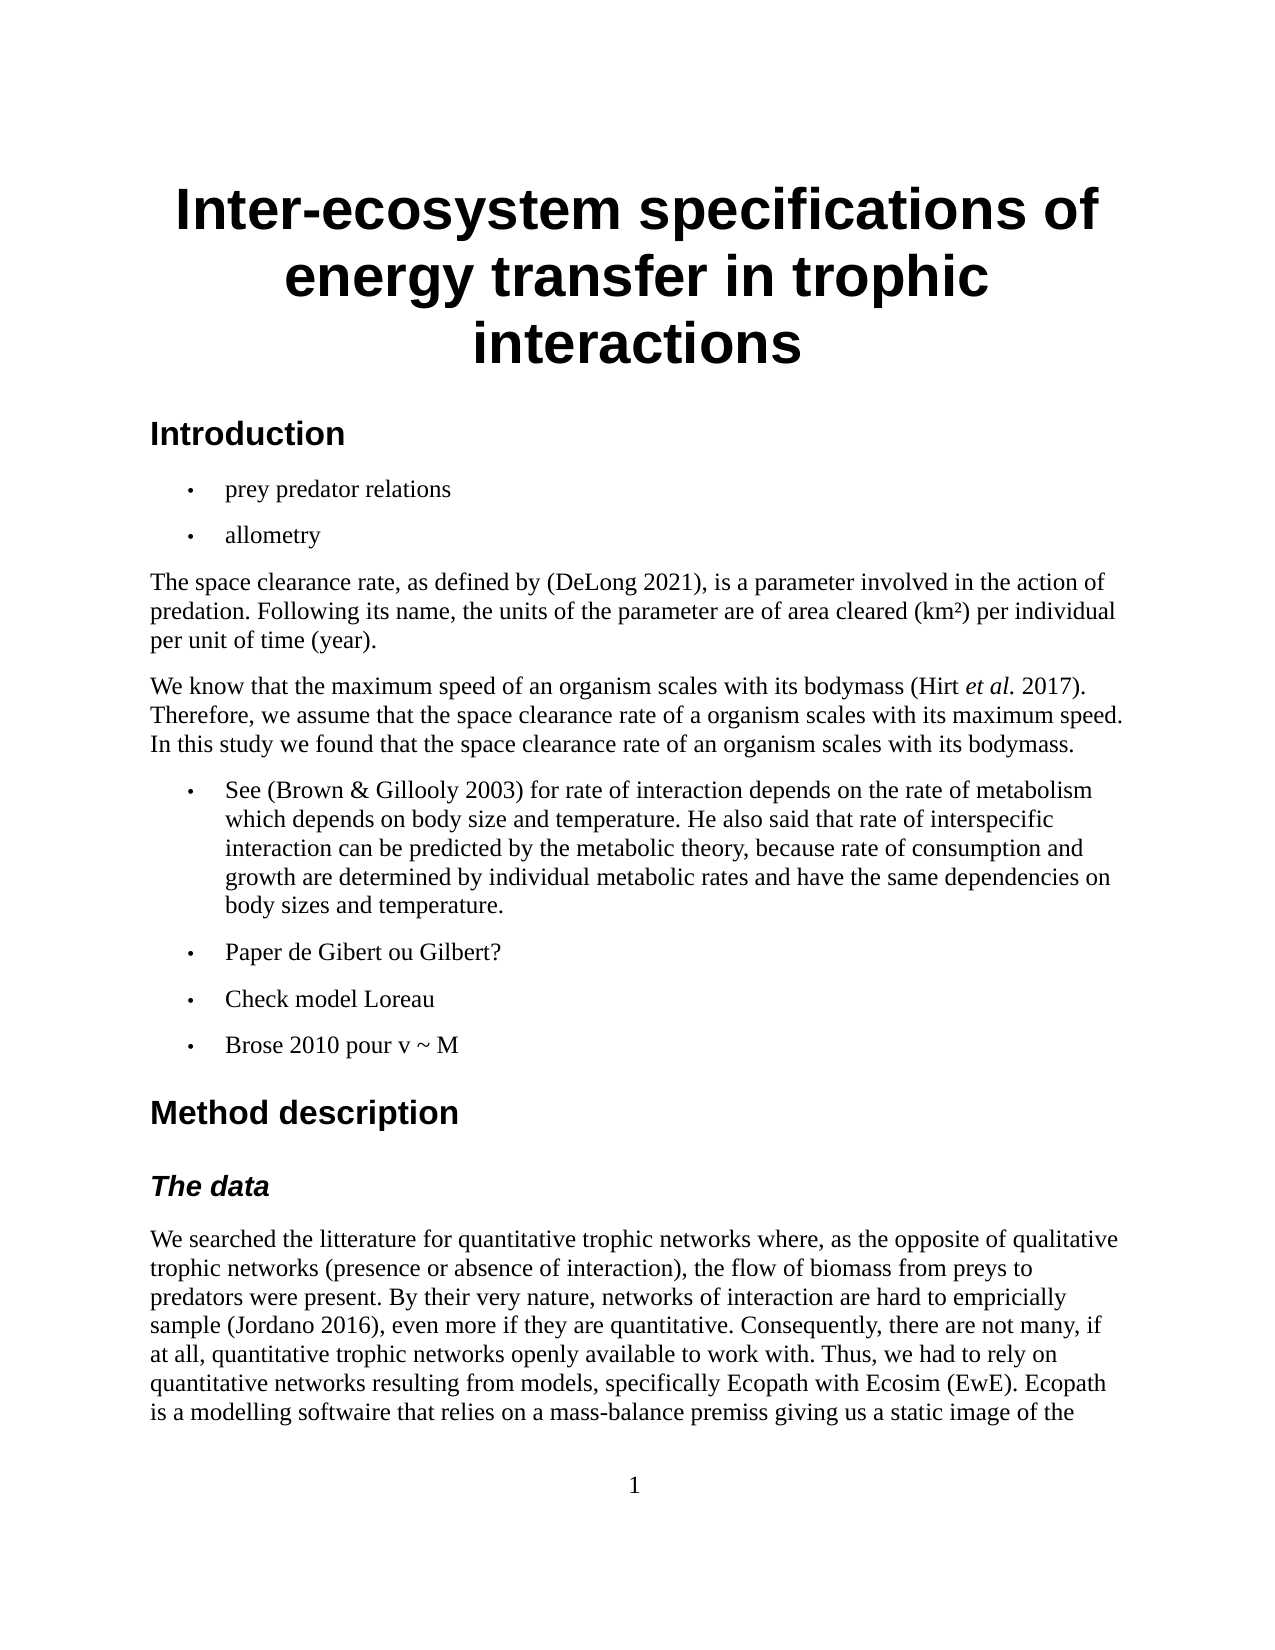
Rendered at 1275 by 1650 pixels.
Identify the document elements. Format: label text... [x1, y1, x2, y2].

subtitle Introduction [150, 414, 1125, 452]
title Inter-ecosystem specifications of energy transfer in trophic interactions [150, 175, 1125, 376]
subtitle Method description [150, 1093, 1125, 1132]
subtitle The data [150, 1169, 1125, 1203]
text We know that the maximum speed of an organism scales with its bodymass (Hirt et al. 2017). Therefore, we assume that the space clearance rate of a organism scales with its maximum speed. In this study we found that the space clearance rate of an organism scales with its bodymass. [150, 671, 1125, 758]
text We searched the litterature for quantitative trophic networks where, as the opposite of qualitative trophic networks (presence or absence of interaction), the flow of biomass from preys to predators were present. By their very nature, networks of interaction are hard to empricially sample (Jordano 2016), even more if they are quantitative. Consequently, there are not many, if at all, quantitative trophic networks openly available to work with. Thus, we had to rely on quantitative networks resulting from models, specifically Ecopath with Ecosim (EwE). Ecopath is a modelling softwaire that relies on a mass-balance premiss giving us a static image of the [150, 1224, 1125, 1426]
list Brose 2010 pour v ~ M [187, 1031, 1125, 1059]
list See (Brown & Gillooly 2003) for rate of interaction depends on the rate of metabolism which depends on body size and temperature. He also said that rate of interspecific interaction can be predicted by the metabolic theory, because rate of consumption and growth are determined by individual metabolic rates and have the same dependencies on body sizes and temperature. [187, 776, 1125, 919]
list Paper de Gibert ou Gilbert? [187, 937, 1125, 966]
list Check model Loreau [187, 984, 1125, 1013]
list prey predator relations [187, 474, 1125, 503]
list allometry [187, 521, 1125, 549]
text The space clearance rate, as defined by (DeLong 2021), is a parameter involved in the action of predation. Following its name, the units of the parameter are of area cleared (km²) per individual per unit of time (year). [150, 567, 1125, 653]
